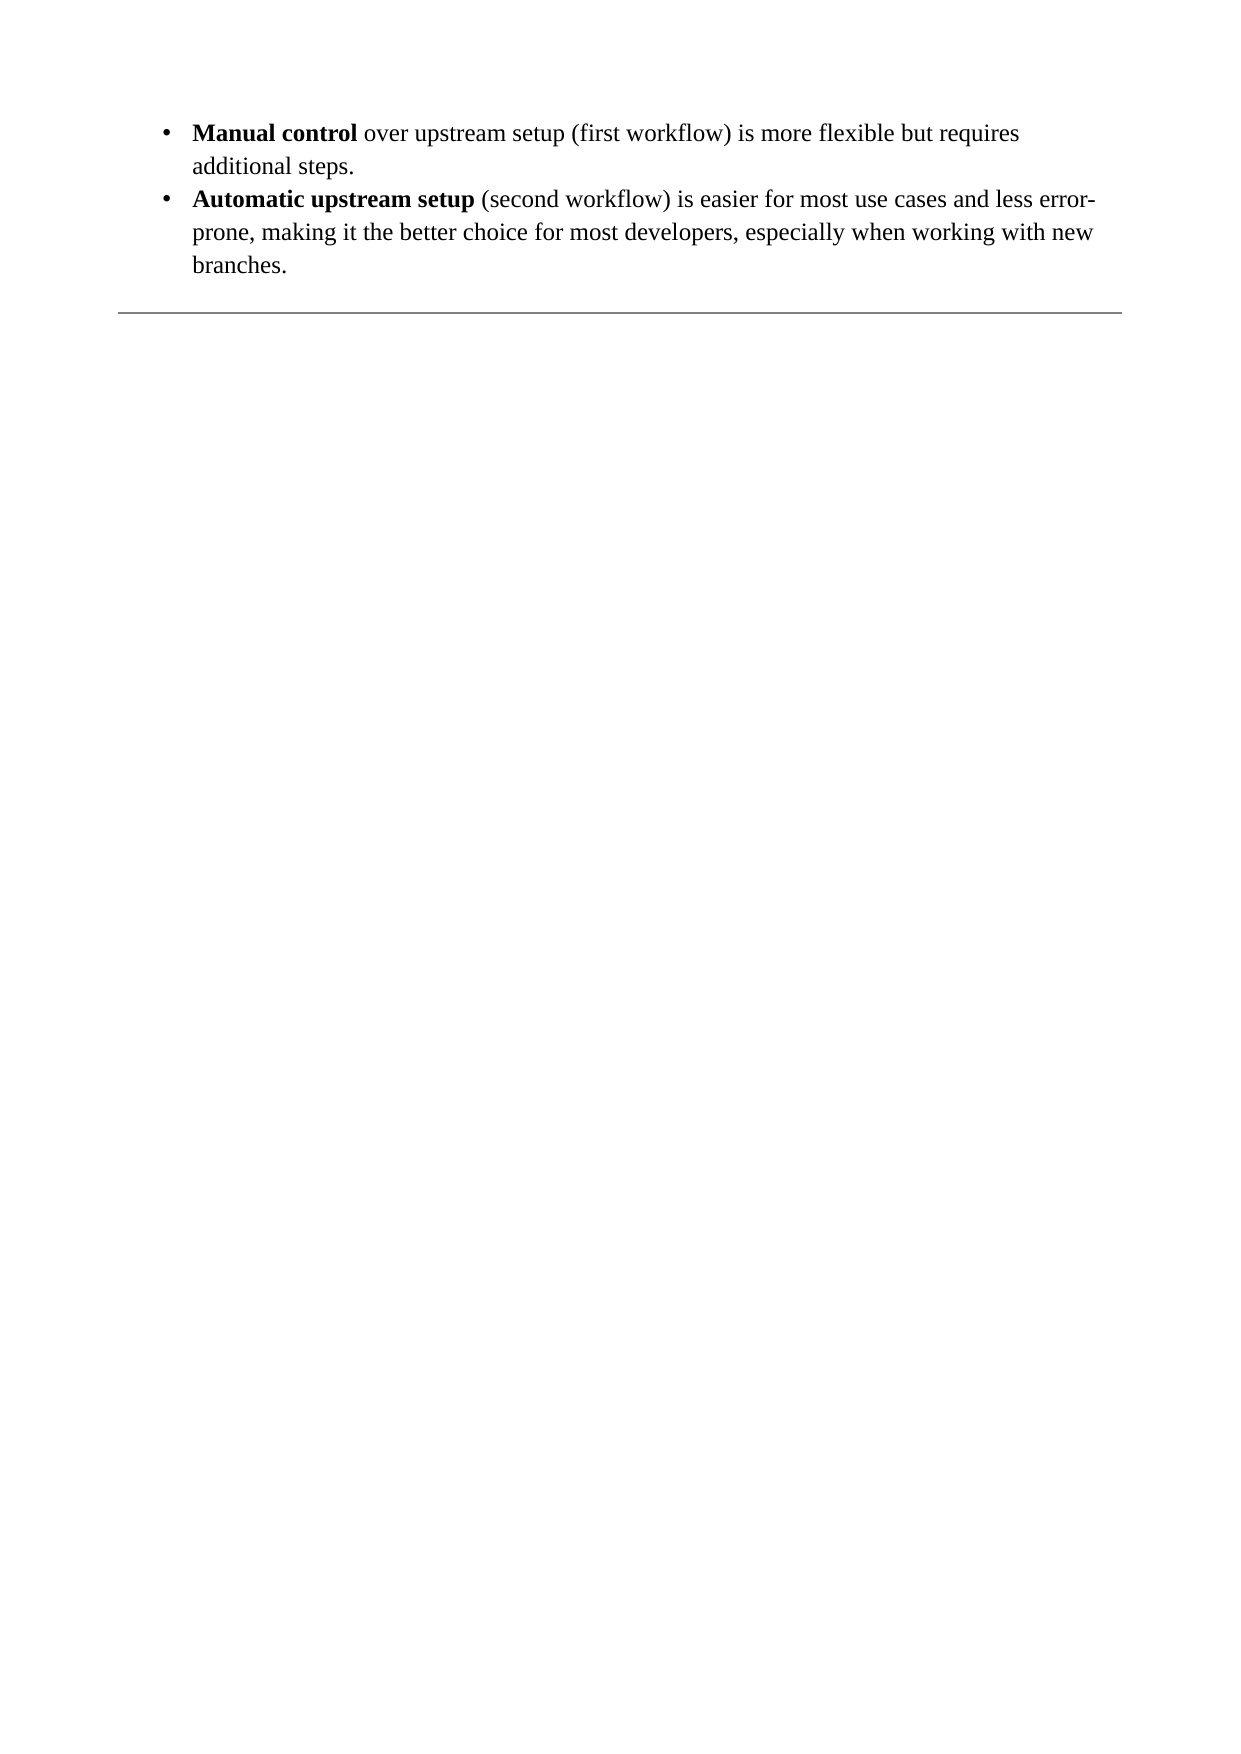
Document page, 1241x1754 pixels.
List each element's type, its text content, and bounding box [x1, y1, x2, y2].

list Manual control over upstream setup (first workflow) is more flexible but requires additional steps. [162, 118, 1122, 180]
list Automatic upstream setup (second workflow) is easier for most use cases and less error-prone, making it the better choice for most developers, especially when working with new branches. [162, 184, 1122, 279]
